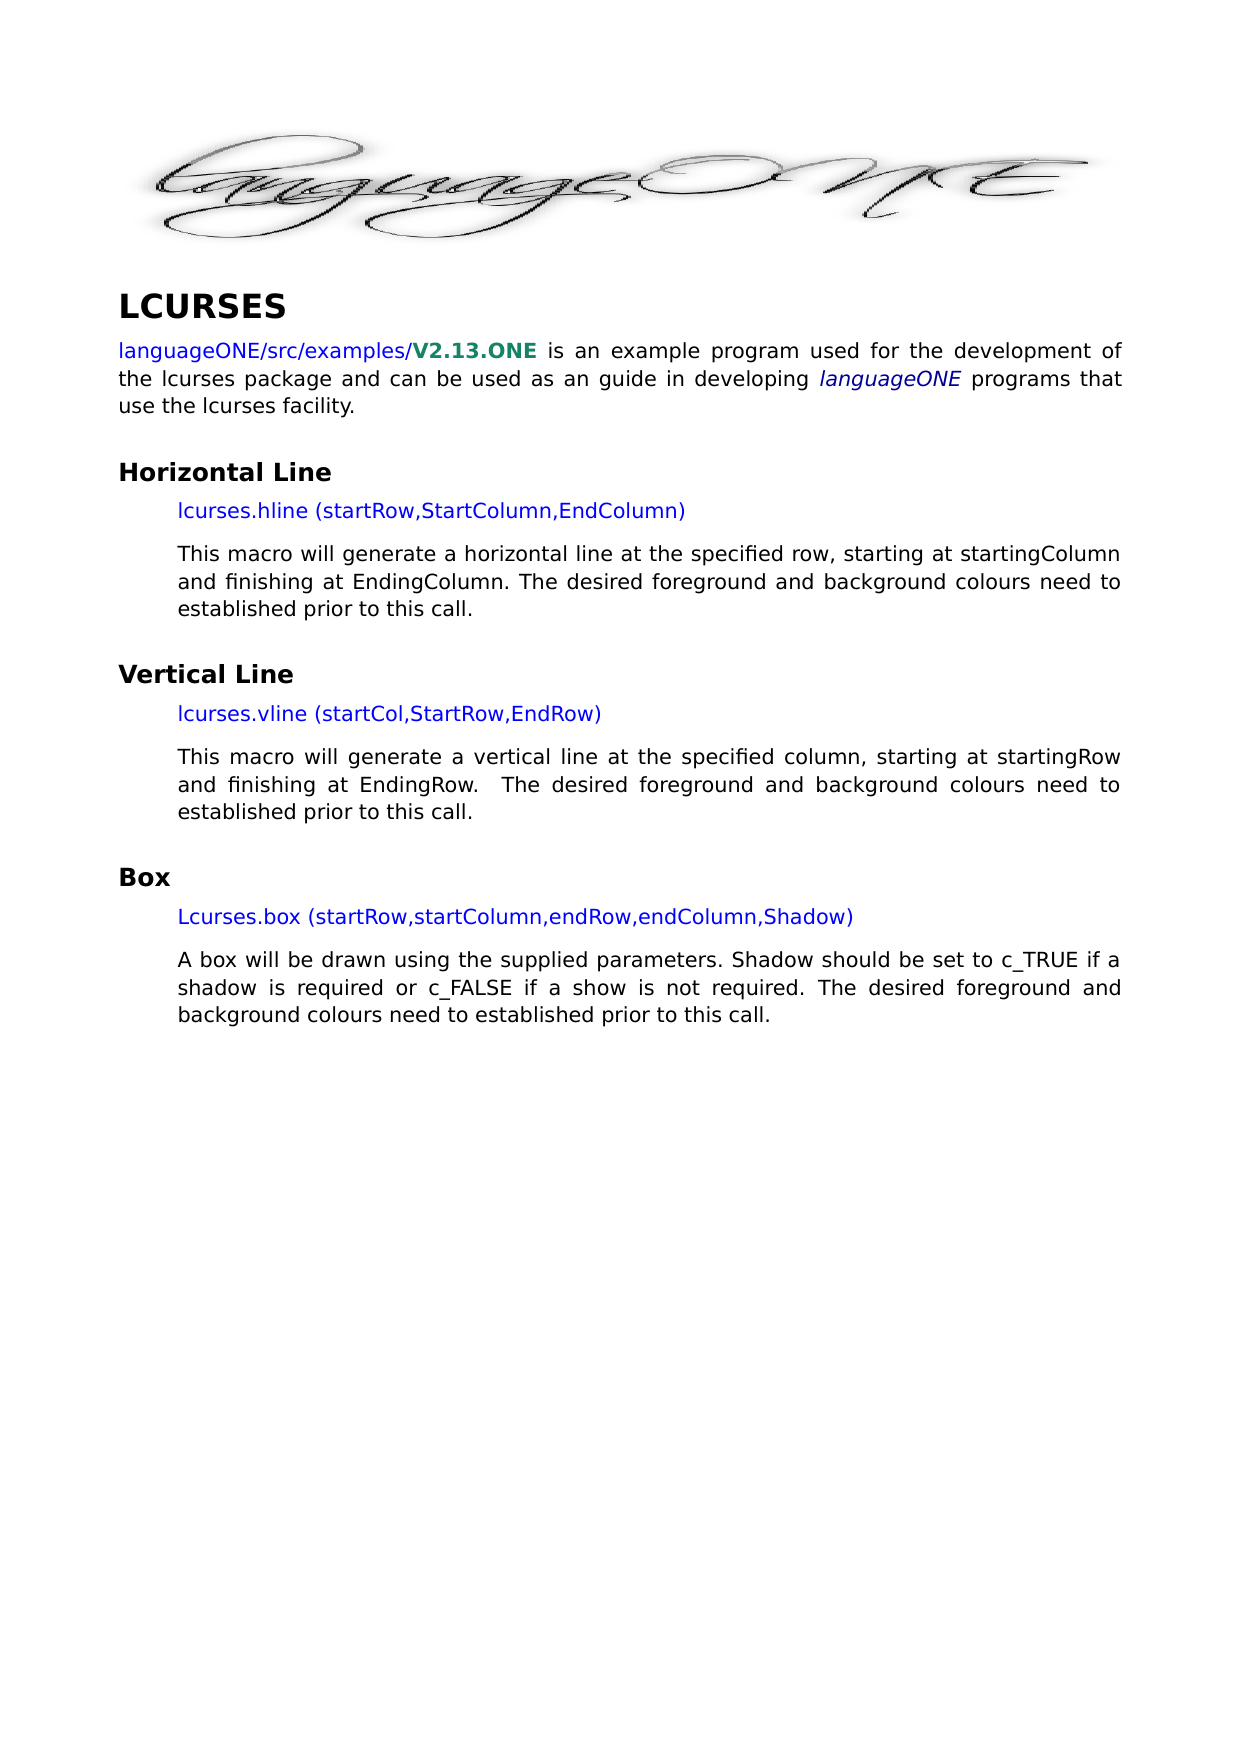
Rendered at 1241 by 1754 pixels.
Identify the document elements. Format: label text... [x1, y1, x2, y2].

text A box will be drawn using the supplied parameters. Shadow should be set to c_TRUE if a shadow is required or c_FALSE if a show is not required. The desired foreground and background colours need to established prior to this call. [177, 948, 1122, 1028]
text Lcurses.box (startRow,startColumn,endRow,endColumn,Shadow) [177, 905, 1122, 929]
subtitle Vertical Line [118, 661, 1122, 690]
subtitle Horizontal Line [118, 458, 1122, 487]
text lcurses.hline (startRow,StartColumn,EndColumn) [177, 499, 1122, 524]
text This macro will generate a horizontal line at the specified row, starting at startingColumn and finishing at EndingColumn. The desired foreground and background colours need to established prior to this call. [177, 542, 1122, 622]
text lcurses.vline (startCol,StartRow,EndRow) [177, 702, 1122, 727]
picture [125, 126, 1118, 246]
text This macro will generate a vertical line at the specified column, starting at startingRow and finishing at EndingRow. The desired foreground and background colours need to established prior to this call. [177, 745, 1122, 825]
subtitle LCURSES [118, 288, 1122, 326]
text languageONE/src/examples/V2.13.ONE is an example program used for the development of the lcurses package and can be used as an guide in developing languageONE programs that use the lcurses facility. [118, 339, 1122, 419]
subtitle Box [118, 864, 1122, 893]
